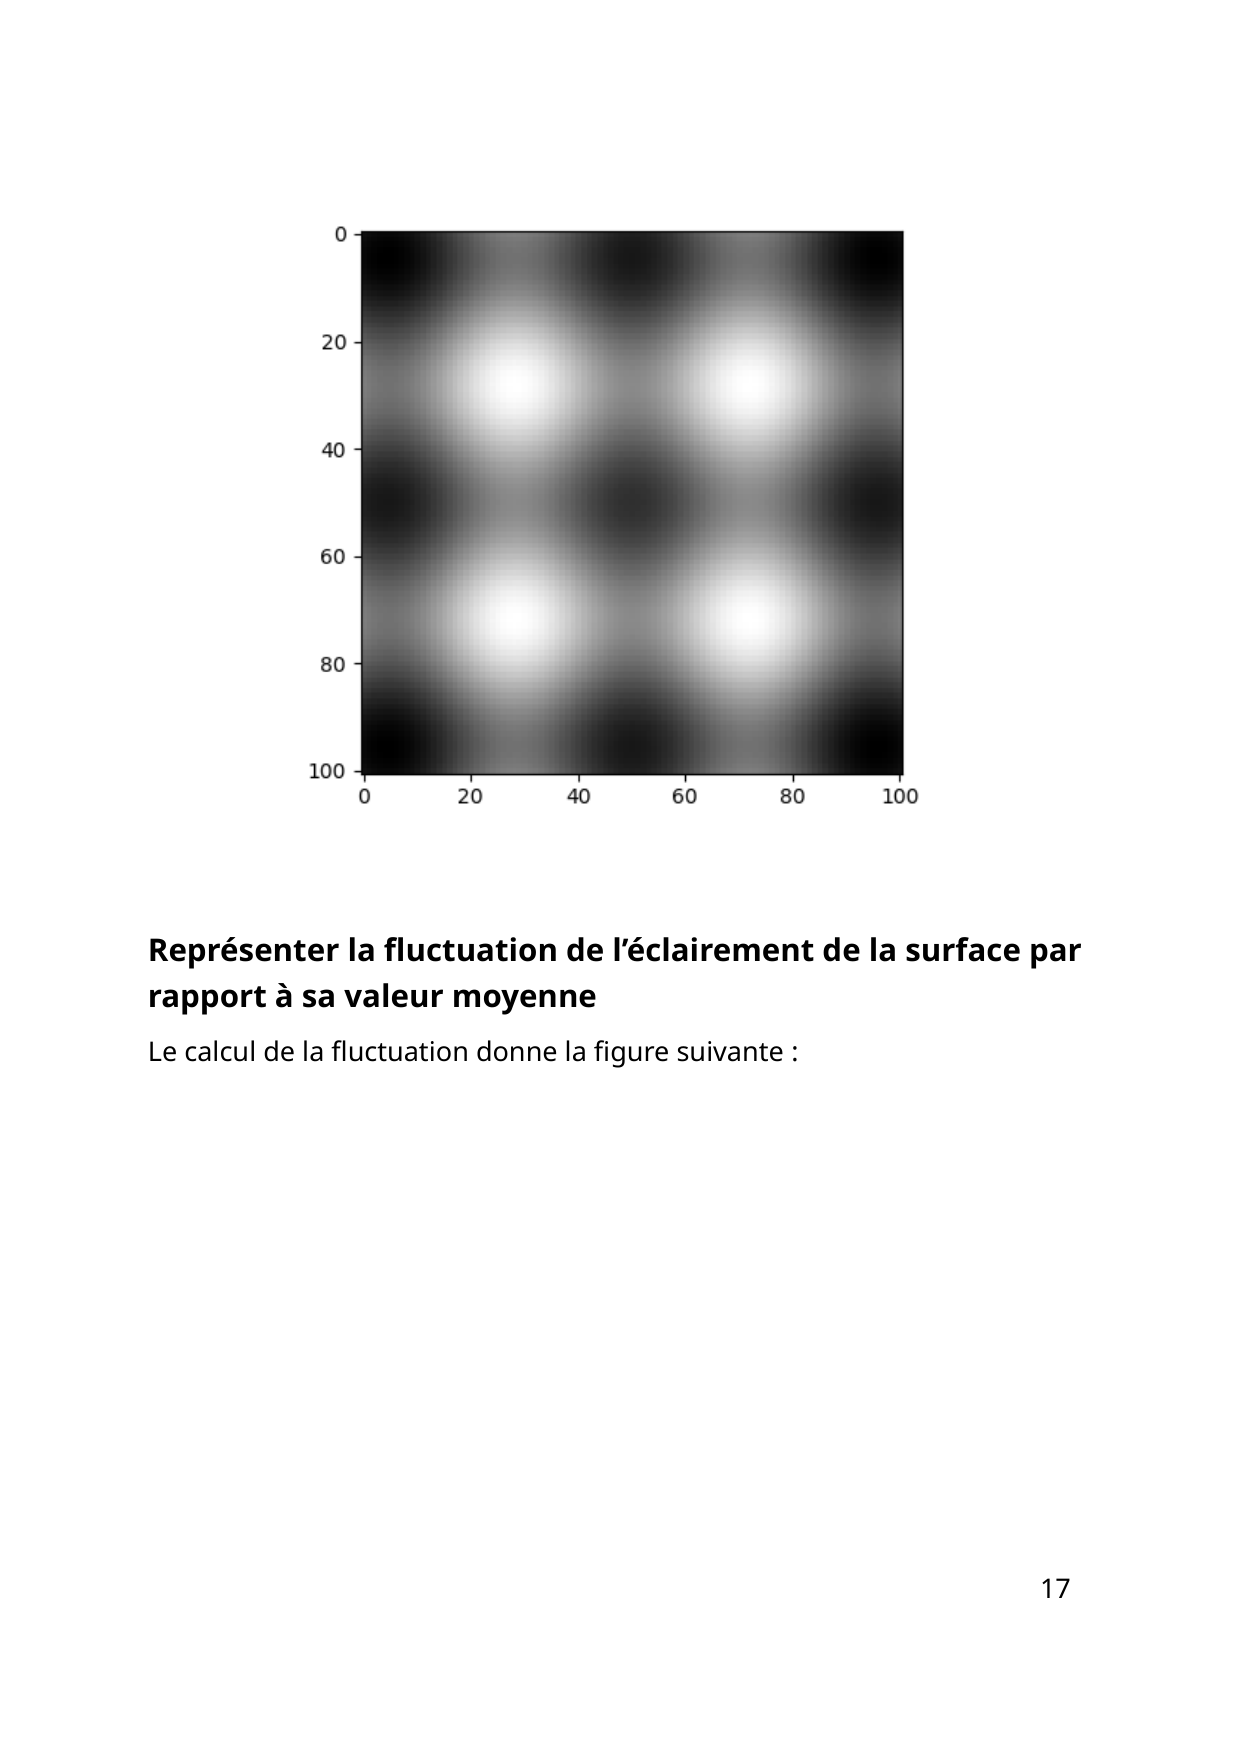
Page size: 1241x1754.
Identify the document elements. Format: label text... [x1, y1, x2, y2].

text Le calcul de la fluctuation donne la figure suivante : [148, 1033, 1093, 1070]
picture [147, 147, 1093, 851]
text Représenter la fluctuation de l’éclairement de la surface par rapport à sa valeur moyenne [148, 928, 1093, 1017]
